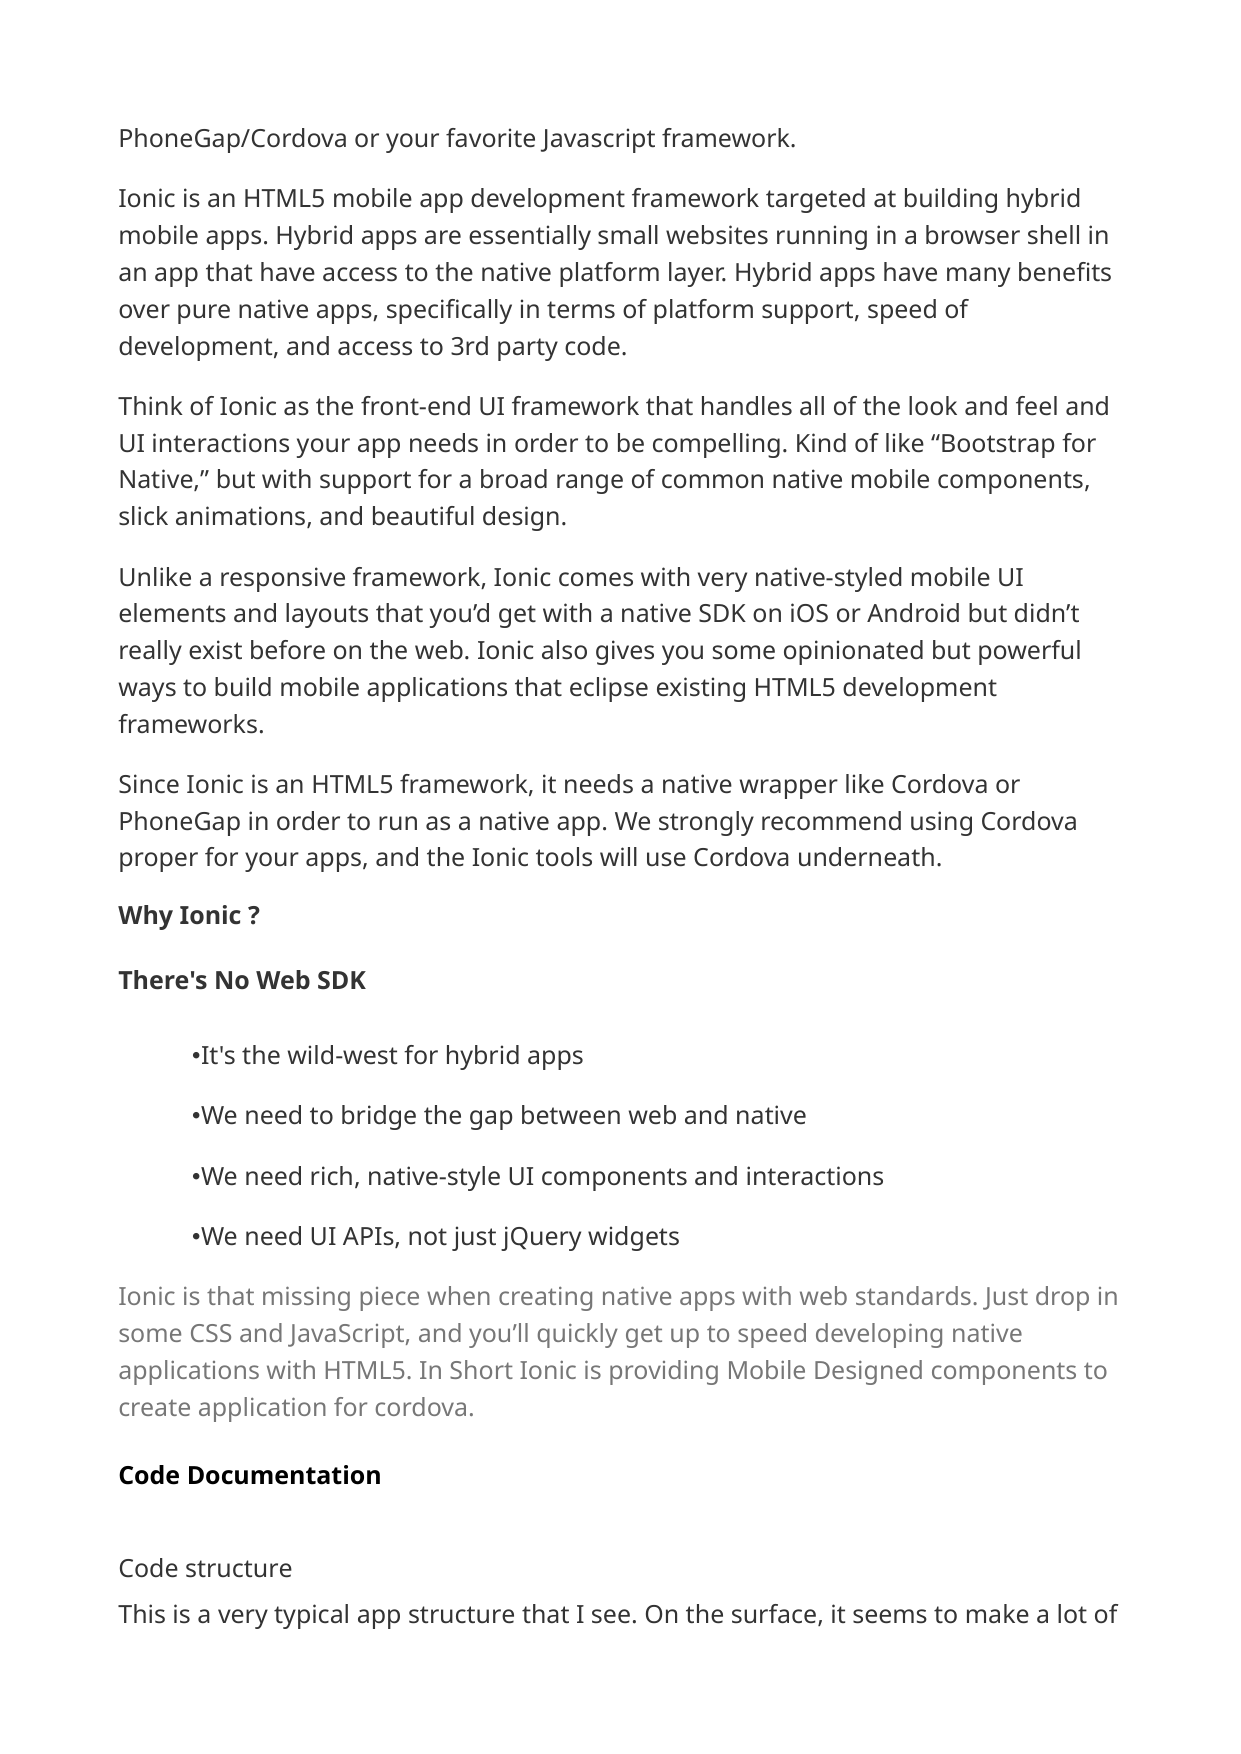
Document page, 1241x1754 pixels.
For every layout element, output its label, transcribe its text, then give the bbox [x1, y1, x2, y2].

text Ionic is an HTML5 mobile app development framework targeted at building hybrid mobile apps. Hybrid apps are essentially small websites running in a browser shell in an app that have access to the native platform layer. Hybrid apps have many benefits over pure native apps, specifically in terms of platform support, speed of development, and access to 3rd party code. [118, 178, 1122, 362]
text Since Ionic is an HTML5 framework, it needs a native wrapper like Cordova or PhoneGap in order to run as a native app. We strongly recommend using Cordova proper for your apps, and the Ionic tools will use Cordova underneath. [118, 764, 1122, 874]
list It's the wild-west for hybrid apps [118, 1035, 1122, 1072]
text Ionic is that missing piece when creating native apps with web standards. Just drop in some CSS and JavaScript, and you’ll quickly get up to speed developing native applications with HTML5. In Short Ionic is providing Mobile Designed components to create application for cordova. [118, 1276, 1122, 1423]
text PhoneGap/Cordova or your favorite Javascript framework. [118, 118, 1122, 155]
text This is a very typical app structure that I see. On the surface, it seems to make a lot of [118, 1597, 1122, 1631]
subtitle There's No Web SDK [118, 963, 1122, 997]
text Code structure [118, 1550, 1122, 1584]
text Code Documentation [118, 1423, 1122, 1491]
text Think of Ionic as the front-end UI framework that handles all of the look and feel and UI interactions your app needs in order to be compelling. Kind of like “Bootstrap for Native,” but with support for a broad range of common native mobile components, slick animations, and beautiful design. [118, 386, 1122, 533]
list We need to bridge the gap between web and native [118, 1095, 1122, 1132]
text Unlike a responsive framework, Ionic comes with very native-styled mobile UI elements and layouts that you’d get with a native SDK on iOS or Android but didn’t really exist before on the web. Ionic also gives you some opinionated but powerful ways to build mobile applications that eclipse existing HTML5 development frameworks. [118, 556, 1122, 740]
list We need rich, native-style UI components and interactions [118, 1156, 1122, 1192]
subtitle Why Ionic ? [118, 898, 1122, 932]
list We need UI APIs, not just jQuery widgets [118, 1216, 1122, 1253]
